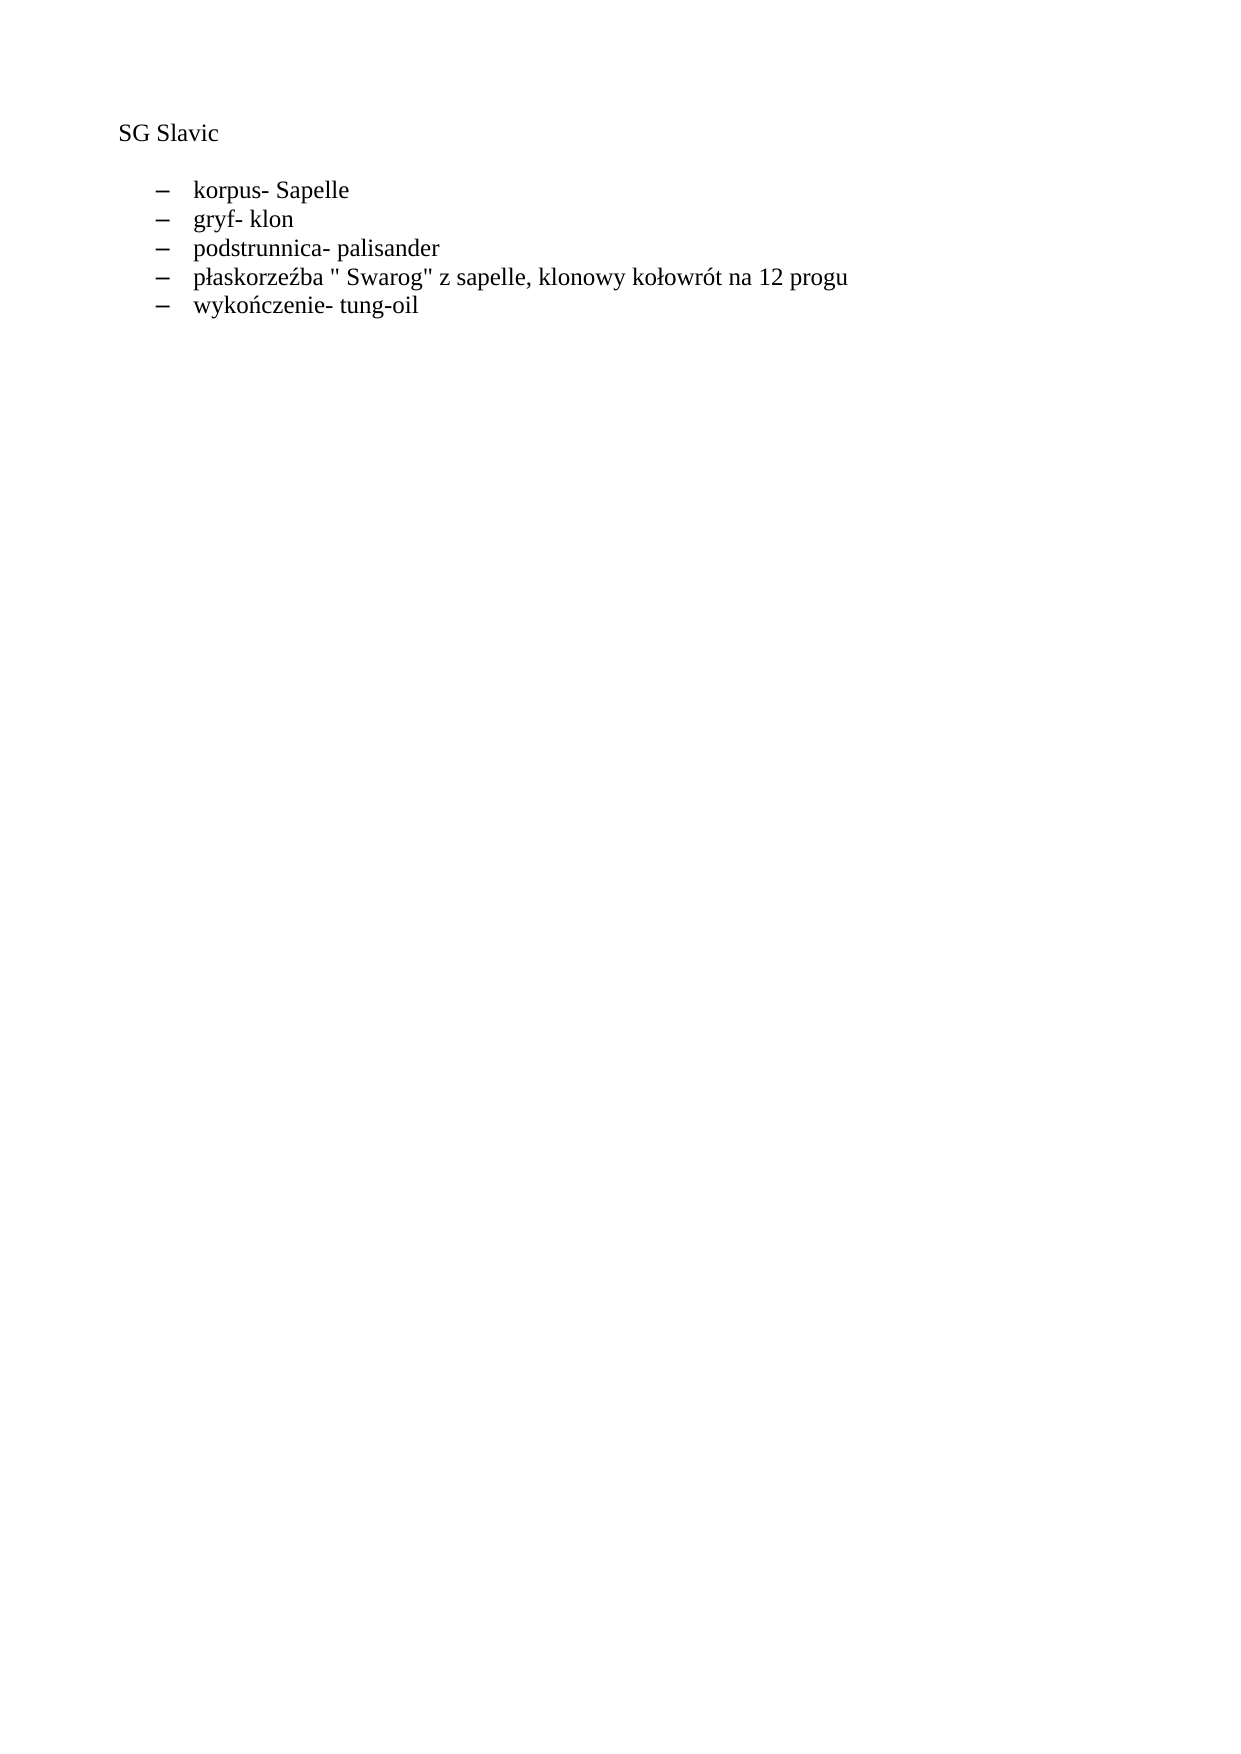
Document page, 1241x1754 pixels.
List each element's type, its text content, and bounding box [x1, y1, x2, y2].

list płaskorzeźba " Swarog" z sapelle, klonowy kołowrót na 12 progu [156, 262, 1122, 291]
list podstrunnica- palisander [156, 233, 1122, 262]
text SG Slavic [118, 118, 1122, 147]
list wykończenie- tung-oil [156, 291, 1122, 319]
list gryf- klon [156, 204, 1122, 233]
list korpus- Sapelle [156, 176, 1122, 204]
